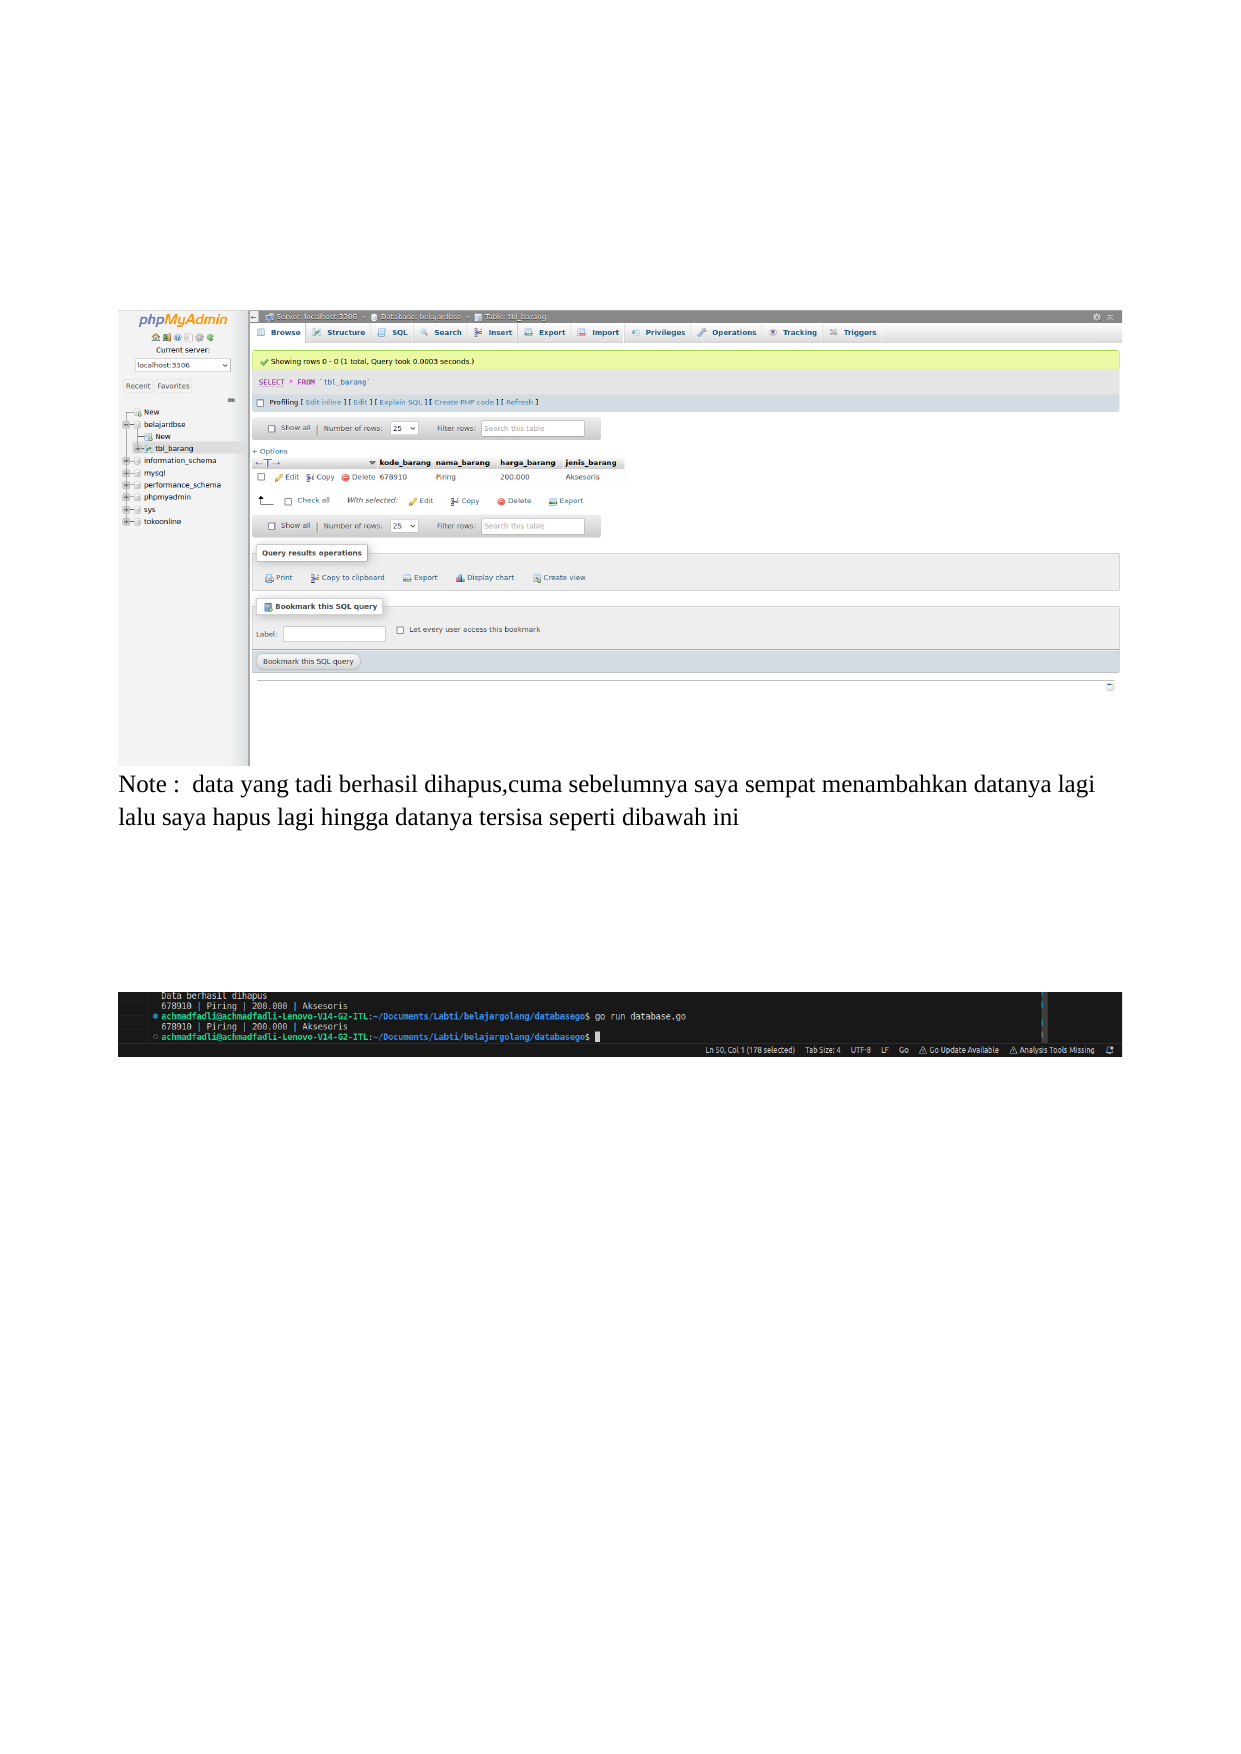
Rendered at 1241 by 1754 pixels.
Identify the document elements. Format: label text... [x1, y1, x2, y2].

picture [118, 992, 1123, 1057]
picture [118, 308, 1123, 766]
text Note : data yang tadi berhasil dihapus,cuma sebelumnya saya sempat menambahkan datanya lagi lalu saya hapus lagi hingga datanya tersisa seperti dibawah ini [118, 766, 1122, 831]
